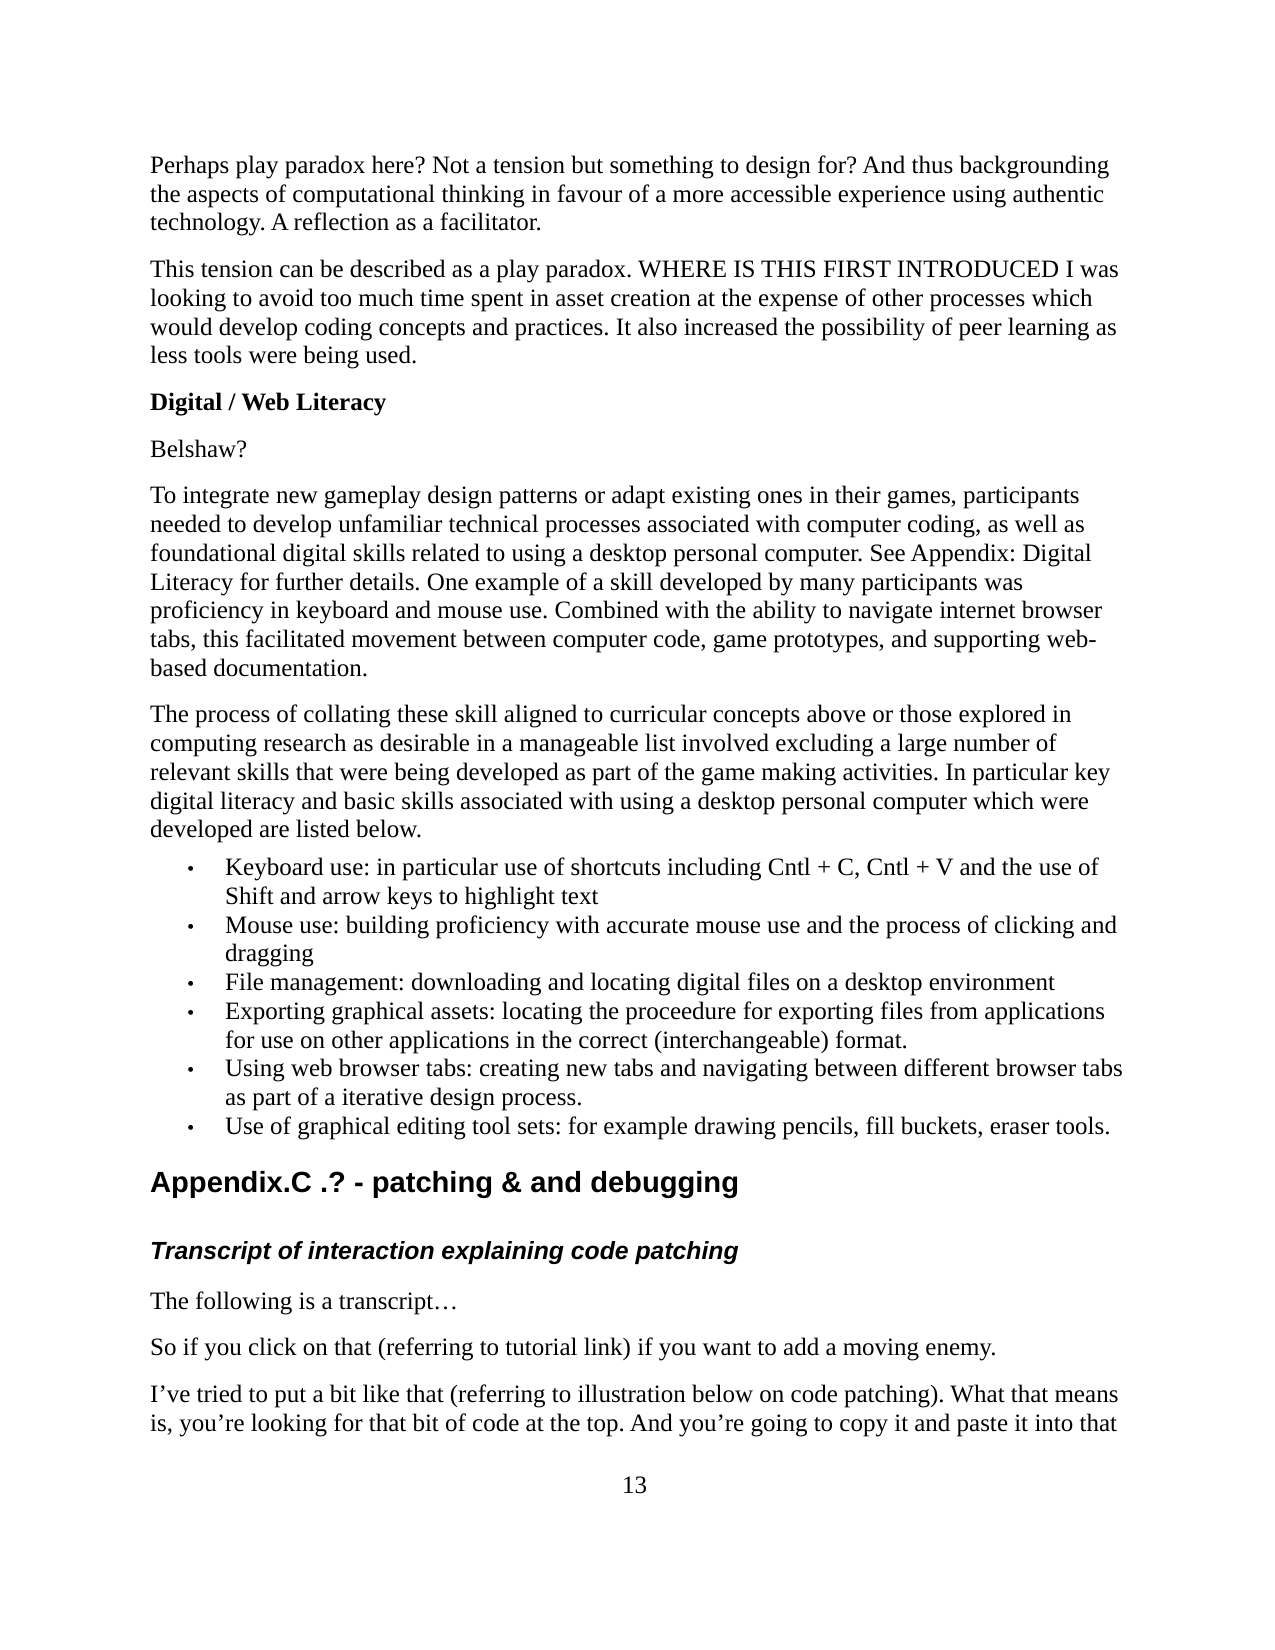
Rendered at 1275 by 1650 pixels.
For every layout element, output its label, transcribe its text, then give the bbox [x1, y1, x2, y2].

subtitle Appendix.C .? - patching & and debugging [150, 1165, 1125, 1198]
list Exporting graphical assets: locating the proceedure for exporting files from applications for use on other applications in the correct (interchangeable) format. [187, 996, 1125, 1053]
list Mouse use: building proficiency with accurate mouse use and the process of clicking and dragging [187, 910, 1125, 967]
text I’ve tried to put a bit like that (referring to illustration below on code patching). What that means is, you’re looking for that bit of code at the top. And you’re going to copy it and paste it into that [150, 1379, 1125, 1437]
text The process of collating these skill aligned to curricular concepts above or those explored in computing research as desirable in a manageable list involved excluding a large number of relevant skills that were being developed as part of the game making activities. In particular key digital literacy and basic skills associated with using a desktop personal computer which were developed are listed below. [150, 699, 1125, 843]
list Use of graphical editing tool sets: for example drawing pencils, fill buckets, eraser tools. [187, 1111, 1125, 1140]
list Using web browser tabs: creating new tabs and navigating between different browser tabs as part of a iterative design process. [187, 1053, 1125, 1111]
text Perhaps play paradox here? Not a tension but something to design for? And thus backgrounding the aspects of computational thinking in favour of a more accessible experience using authentic technology. A reflection as a facilitator. [150, 150, 1125, 236]
text The following is a transcript… [150, 1286, 1125, 1314]
text Belshaw? [150, 434, 1125, 462]
text This tension can be described as a play paradox. WHERE IS THIS FIRST INTRODUCED I was looking to avoid too much time spent in asset creation at the expense of other processes which would develop coding concepts and practices. It also increased the possibility of peer learning as less tools were being used. [150, 254, 1125, 369]
text To integrate new gameplay design patterns or adapt existing ones in their games, participants needed to develop unfamiliar technical processes associated with computer coding, as well as foundational digital skills related to using a desktop personal computer. See Appendix: Digital Literacy for further details. One example of a skill developed by many participants was proficiency in keyboard and mouse use. Combined with the ability to navigate internet browser tabs, this facilitated movement between computer code, game prototypes, and supporting web-based documentation. [150, 480, 1125, 682]
text Digital / Web Literacy [150, 387, 1125, 416]
list Keyboard use: in particular use of shortcuts including Cntl + C, Cntl + V and the use of Shift and arrow keys to highlight text [187, 852, 1125, 910]
subtitle Transcript of interaction explaining code patching [150, 1236, 1125, 1264]
text So if you click on that (referring to tutorial link) if you want to add a moving enemy. [150, 1332, 1125, 1361]
list File management: downloading and locating digital files on a desktop environment [187, 967, 1125, 996]
